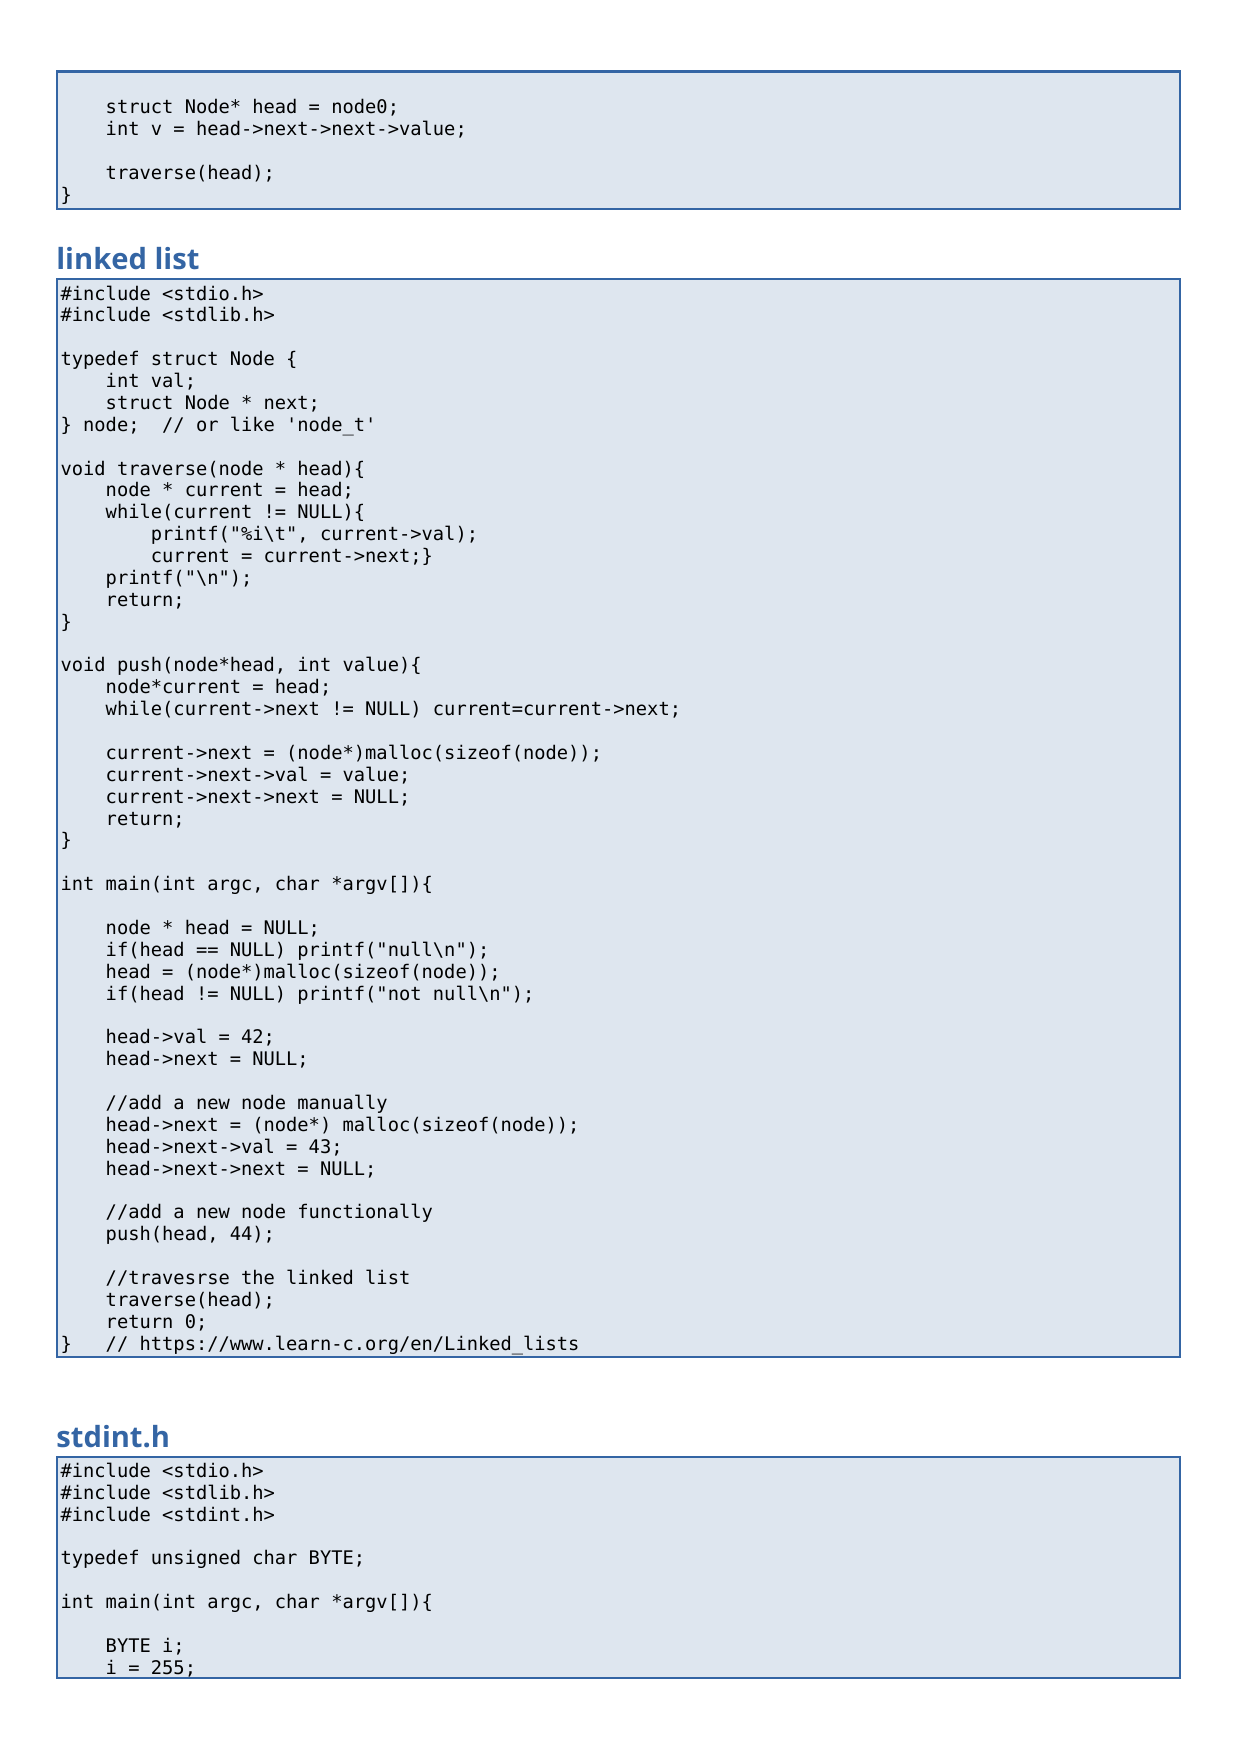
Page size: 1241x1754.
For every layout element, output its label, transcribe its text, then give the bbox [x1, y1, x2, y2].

text void push(node*head, int value){ [58, 650, 1179, 672]
text } [58, 606, 1179, 628]
text //travesrse the linked list [58, 1263, 1179, 1284]
text int v = head->next->next->value; [58, 114, 1179, 136]
title linked list [56, 239, 1181, 278]
text int main(int argc, char *argv[]){ [58, 869, 1179, 891]
text } node; // or like 'node_t' [58, 409, 1179, 431]
text node * current = head; [58, 475, 1179, 497]
text head->val = 42; [58, 1022, 1179, 1044]
text //add a new node functionally [58, 1197, 1179, 1219]
text head->next = (node*) malloc(sizeof(node)); [58, 1109, 1179, 1131]
text } // https://www.learn-c.org/en/Linked_lists [58, 1328, 1179, 1356]
text return; [58, 584, 1179, 606]
text #include <stdint.h> [58, 1499, 1179, 1521]
text current = current->next;} [58, 541, 1179, 563]
text head->next = NULL; [58, 1044, 1179, 1066]
text int main(int argc, char *argv[]){ [58, 1587, 1179, 1609]
text struct Node* head = node0; [58, 92, 1179, 114]
text current->next->val = value; [58, 759, 1179, 781]
text printf("\n"); [58, 563, 1179, 584]
text current->next->next = NULL; [58, 781, 1179, 803]
text struct Node * next; [58, 388, 1179, 409]
text #include <stdio.h> [58, 280, 1179, 300]
text } [58, 825, 1179, 847]
text node*current = head; [58, 672, 1179, 694]
text head->next->next = NULL; [58, 1153, 1179, 1175]
text BYTE i; [58, 1631, 1179, 1653]
text while(current->next != NULL) current=current->next; [58, 694, 1179, 716]
text return; [58, 803, 1179, 825]
text head = (node*)malloc(sizeof(node)); [58, 956, 1179, 978]
text current->next = (node*)malloc(sizeof(node)); [58, 738, 1179, 759]
text printf("%i\t", current->val); [58, 519, 1179, 541]
text if(head == NULL) printf("null\n"); [58, 934, 1179, 956]
text push(head, 44); [58, 1219, 1179, 1241]
text traverse(head); [58, 1284, 1179, 1306]
text #include <stdlib.h> [58, 300, 1179, 322]
text while(current != NULL){ [58, 497, 1179, 519]
text } [58, 180, 1179, 208]
text return 0; [58, 1306, 1179, 1328]
text if(head != NULL) printf("not null\n"); [58, 978, 1179, 1000]
title stdint.h [56, 1416, 1181, 1456]
text head->next->val = 43; [58, 1131, 1179, 1153]
text typedef unsigned char BYTE; [58, 1543, 1179, 1565]
text #include <stdlib.h> [58, 1478, 1179, 1499]
text typedef struct Node { [58, 344, 1179, 366]
text node * head = NULL; [58, 913, 1179, 934]
text //add a new node manually [58, 1088, 1179, 1109]
text void traverse(node * head){ [58, 453, 1179, 475]
text int val; [58, 366, 1179, 388]
text #include <stdio.h> [58, 1458, 1179, 1478]
text traverse(head); [58, 158, 1179, 180]
text i = 255; [58, 1653, 1179, 1677]
